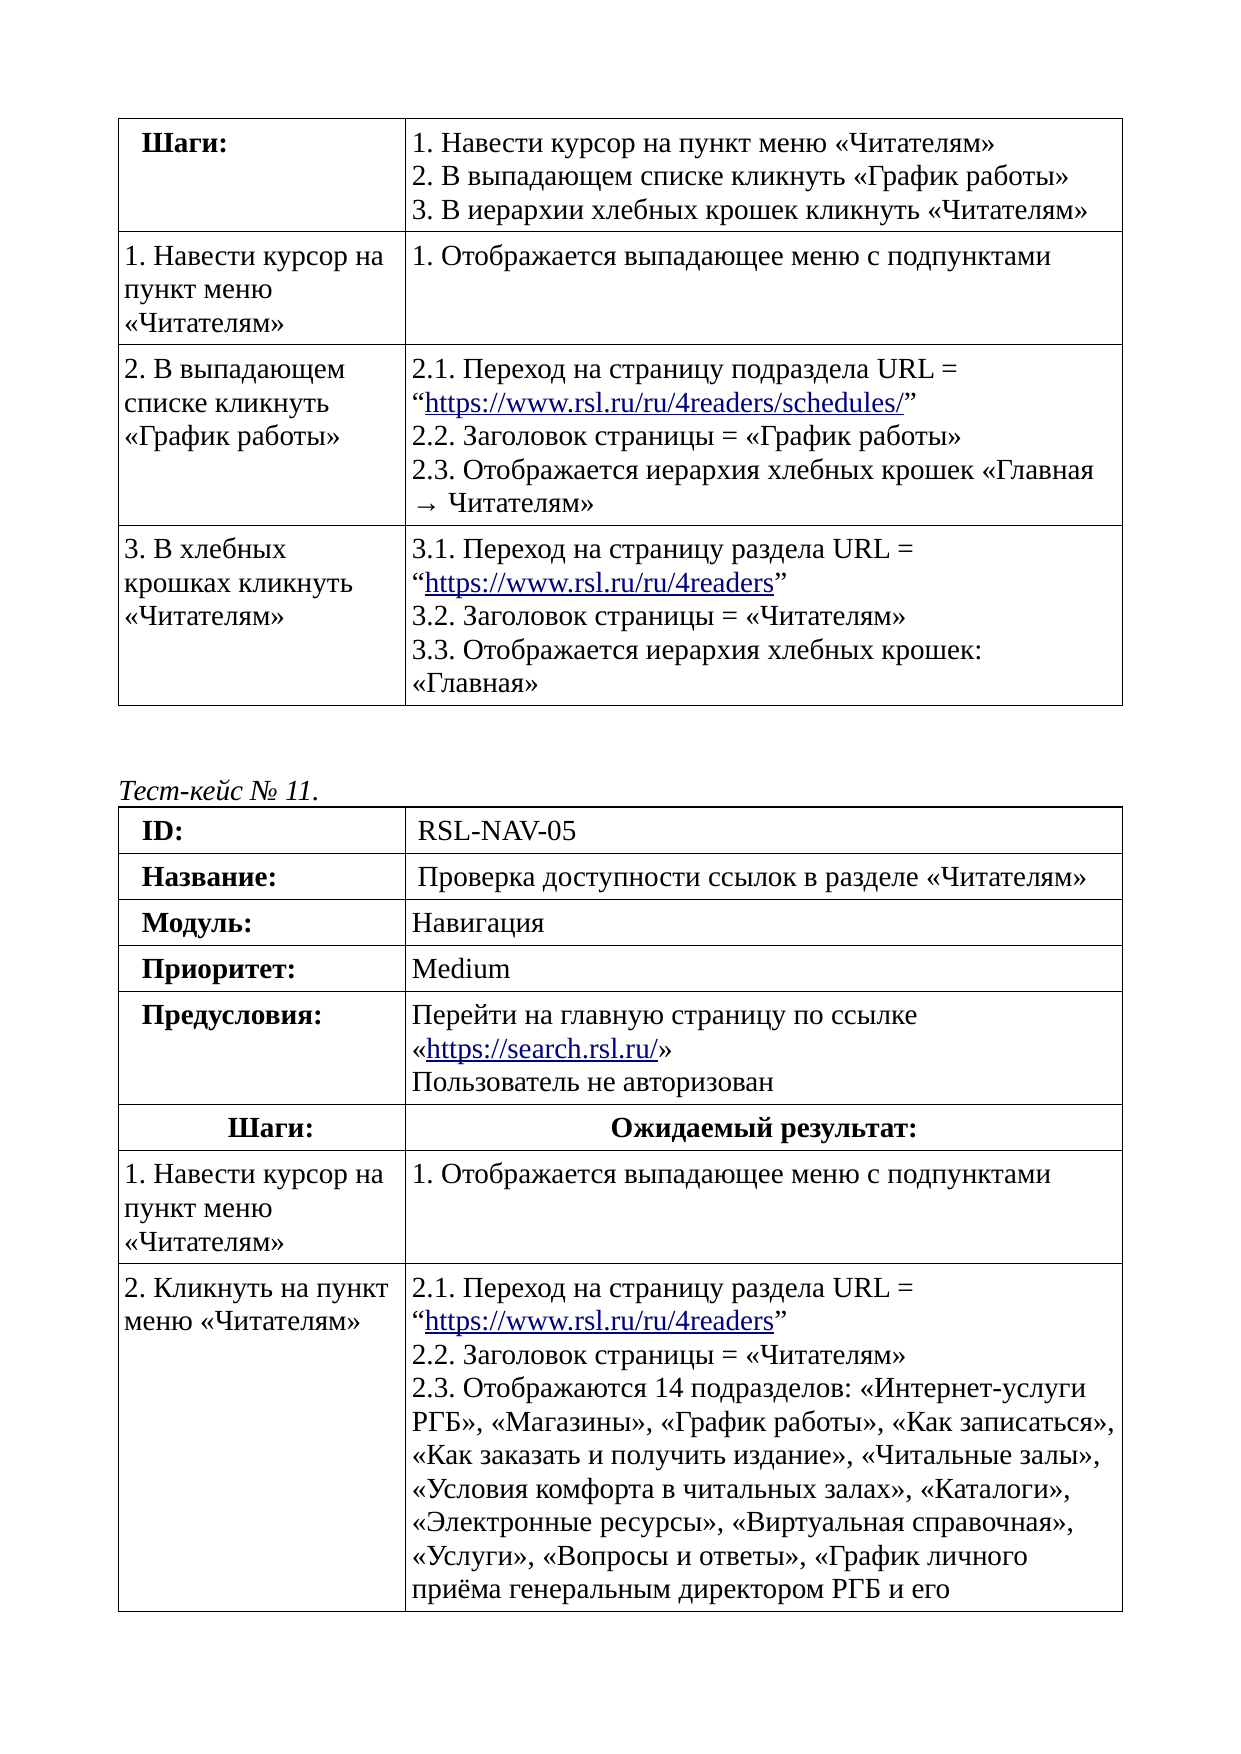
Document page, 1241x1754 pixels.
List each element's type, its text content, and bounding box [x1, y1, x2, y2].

table_cell Модуль: [119, 900, 405, 944]
table_cell 3. В хлебных крошках кликнуть «Читателям» [119, 526, 405, 705]
table_header RSL-NAV-05 [406, 808, 1122, 852]
table_header ID: [119, 808, 405, 852]
table_cell Проверка доступности ссылок в разделе «Читателям» [406, 854, 1122, 898]
table_cell 1. Навести курсор на пункт меню «Читателям» 2. В выпадающем списке кликнуть «График работы» 3. В иерархии хлебных крошек кликнуть «Читателям» [406, 119, 1122, 231]
table_cell 3.1. Переход на страницу раздела URL = “https://www.rsl.ru/ru/4readers” 3.2. Заголовок страницы = «Читателям» 3.3. Отображается иерархия хлебных крошек: «Главная» [406, 526, 1122, 705]
table_cell Medium [406, 946, 1122, 991]
table_cell Перейти на главную страницу по ссылке «https://search.rsl.ru/» Пользователь не авторизован [406, 992, 1122, 1104]
table_cell 2. В выпадающем списке кликнуть «График работы» [119, 345, 405, 524]
table_cell Шаги: [119, 119, 405, 231]
table_cell 2.1. Переход на страницу подраздела URL = “https://www.rsl.ru/ru/4readers/schedules/” 2.2. Заголовок страницы = «График работы» 2.3. Отображается иерархия хлебных крошек «Главная → Читателям» [406, 345, 1122, 524]
table_cell 1. Навести курсор на пункт меню «Читателям» [119, 232, 405, 344]
table_cell 2. Кликнуть на пункт меню «Читателям» [119, 1264, 405, 1611]
table_cell Шаги: [119, 1105, 405, 1150]
table_cell Приоритет: [119, 946, 405, 991]
table_cell Название: [119, 854, 405, 898]
table_cell 1. Отображается выпадающее меню с подпунктами [406, 1151, 1122, 1263]
table_cell Ожидаемый результат: [406, 1105, 1122, 1150]
text Тест-кейс № 11. [118, 773, 1122, 806]
table_cell 2.1. Переход на страницу раздела URL = “https://www.rsl.ru/ru/4readers” 2.2. Заголовок страницы = «Читателям» 2.3. Отображаются 14 подразделов: «Интернет-услуги РГБ», «Магазины», «График работы», «Как записаться», «Как заказать и получить издание», «Читальные залы», «Условия комфорта в читальных залах», «Каталоги», «Электронные ресурсы», «Виртуальная справочная», «Услуги», «Вопросы и ответы», «График личного приёма генеральным директором РГБ и его [406, 1264, 1122, 1611]
table_cell Предусловия: [119, 992, 405, 1104]
table_cell 1. Отображается выпадающее меню с подпунктами [406, 232, 1122, 344]
table_cell Навигация [406, 900, 1122, 944]
table_cell 1. Навести курсор на пункт меню «Читателям» [119, 1151, 405, 1263]
